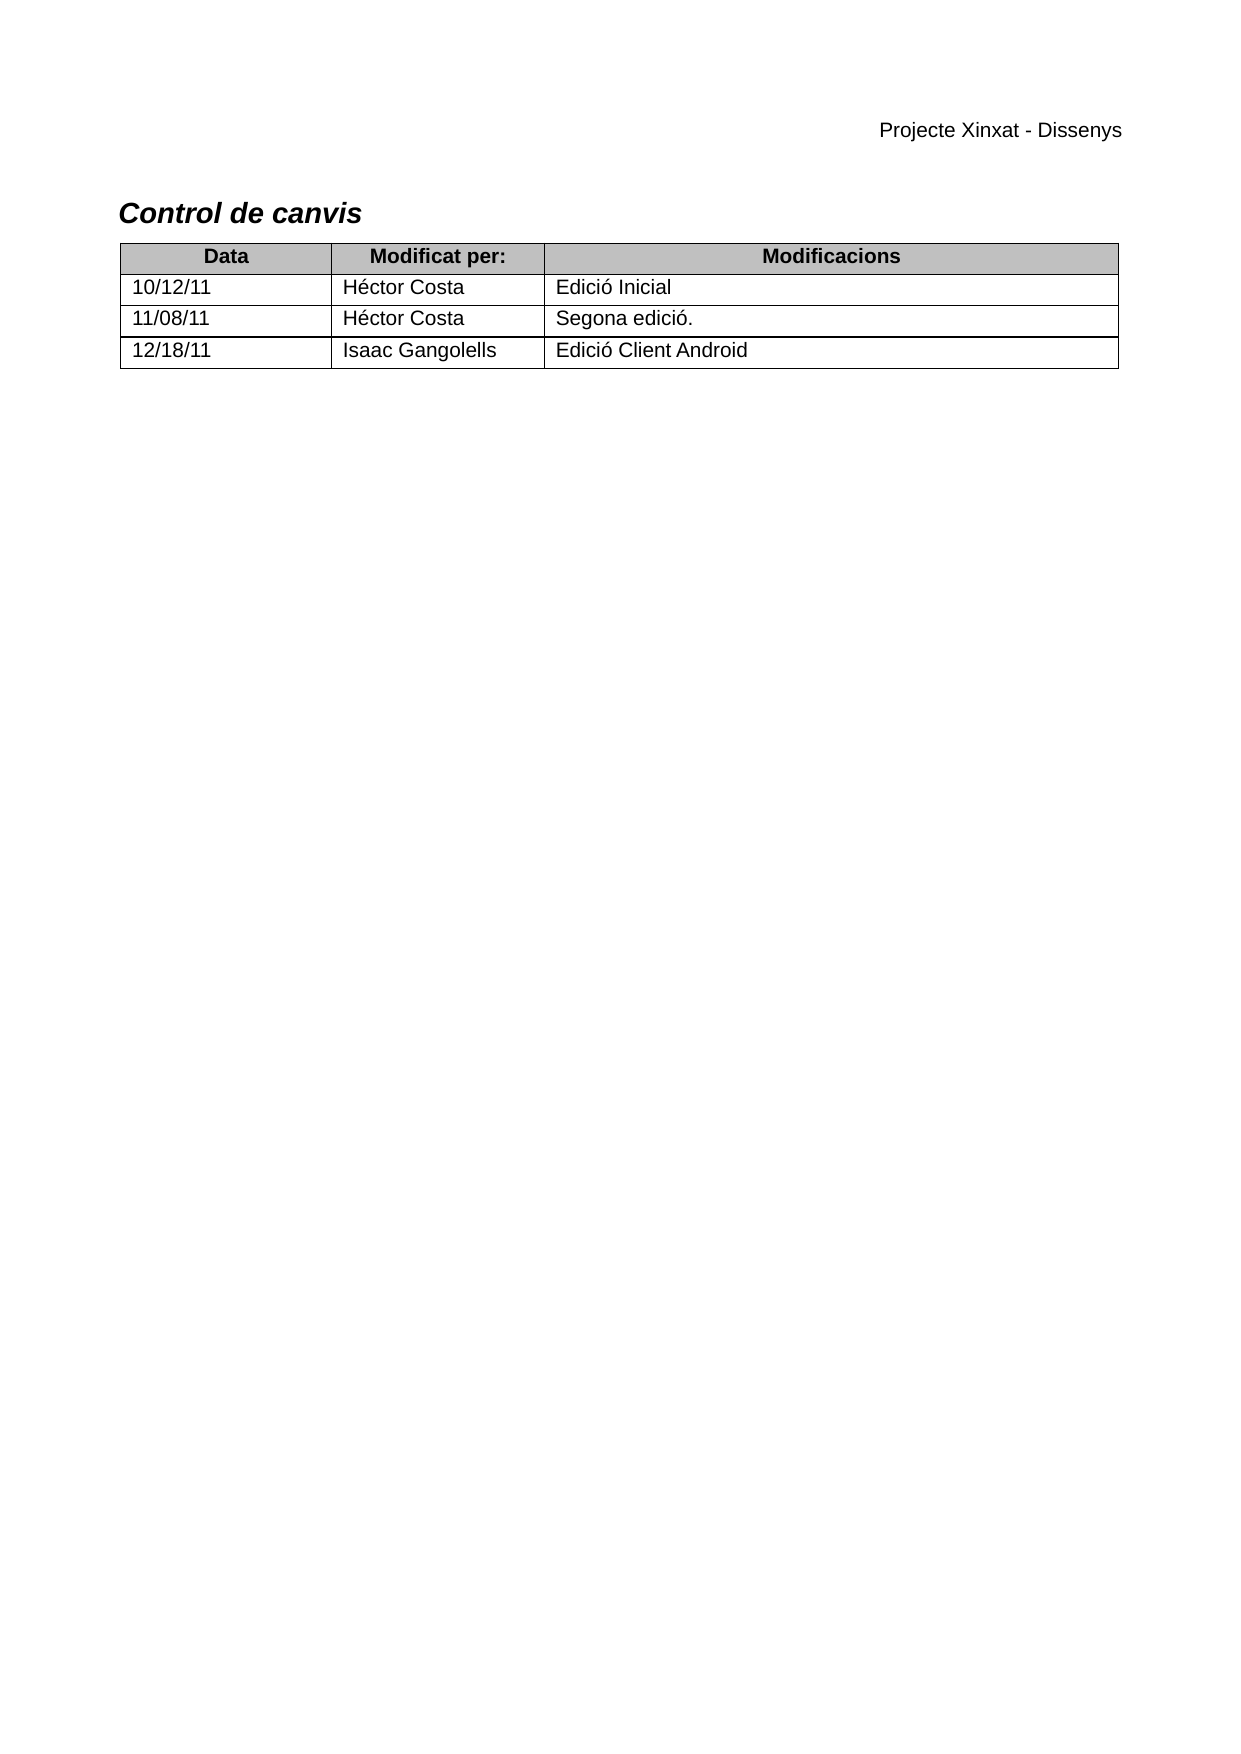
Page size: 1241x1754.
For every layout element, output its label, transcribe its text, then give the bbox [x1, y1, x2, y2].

table_cell Héctor Costa [332, 275, 544, 305]
table_cell Héctor Costa [332, 306, 544, 336]
table_header Data [121, 244, 331, 274]
table_header Modificat per: [332, 244, 544, 274]
table_cell Edició Inicial [545, 275, 1118, 305]
table_cell Segona edició. [545, 306, 1118, 336]
table_cell 18/12/11 [121, 338, 331, 368]
table_cell 12/10/11 [121, 275, 331, 305]
table_header Modificacions [545, 244, 1118, 274]
table_cell 08/11/11 [121, 306, 331, 336]
table_cell Edició Client Android [545, 338, 1118, 368]
table_cell Isaac Gangolells [332, 338, 544, 368]
subtitle Control de canvis [118, 197, 1122, 230]
